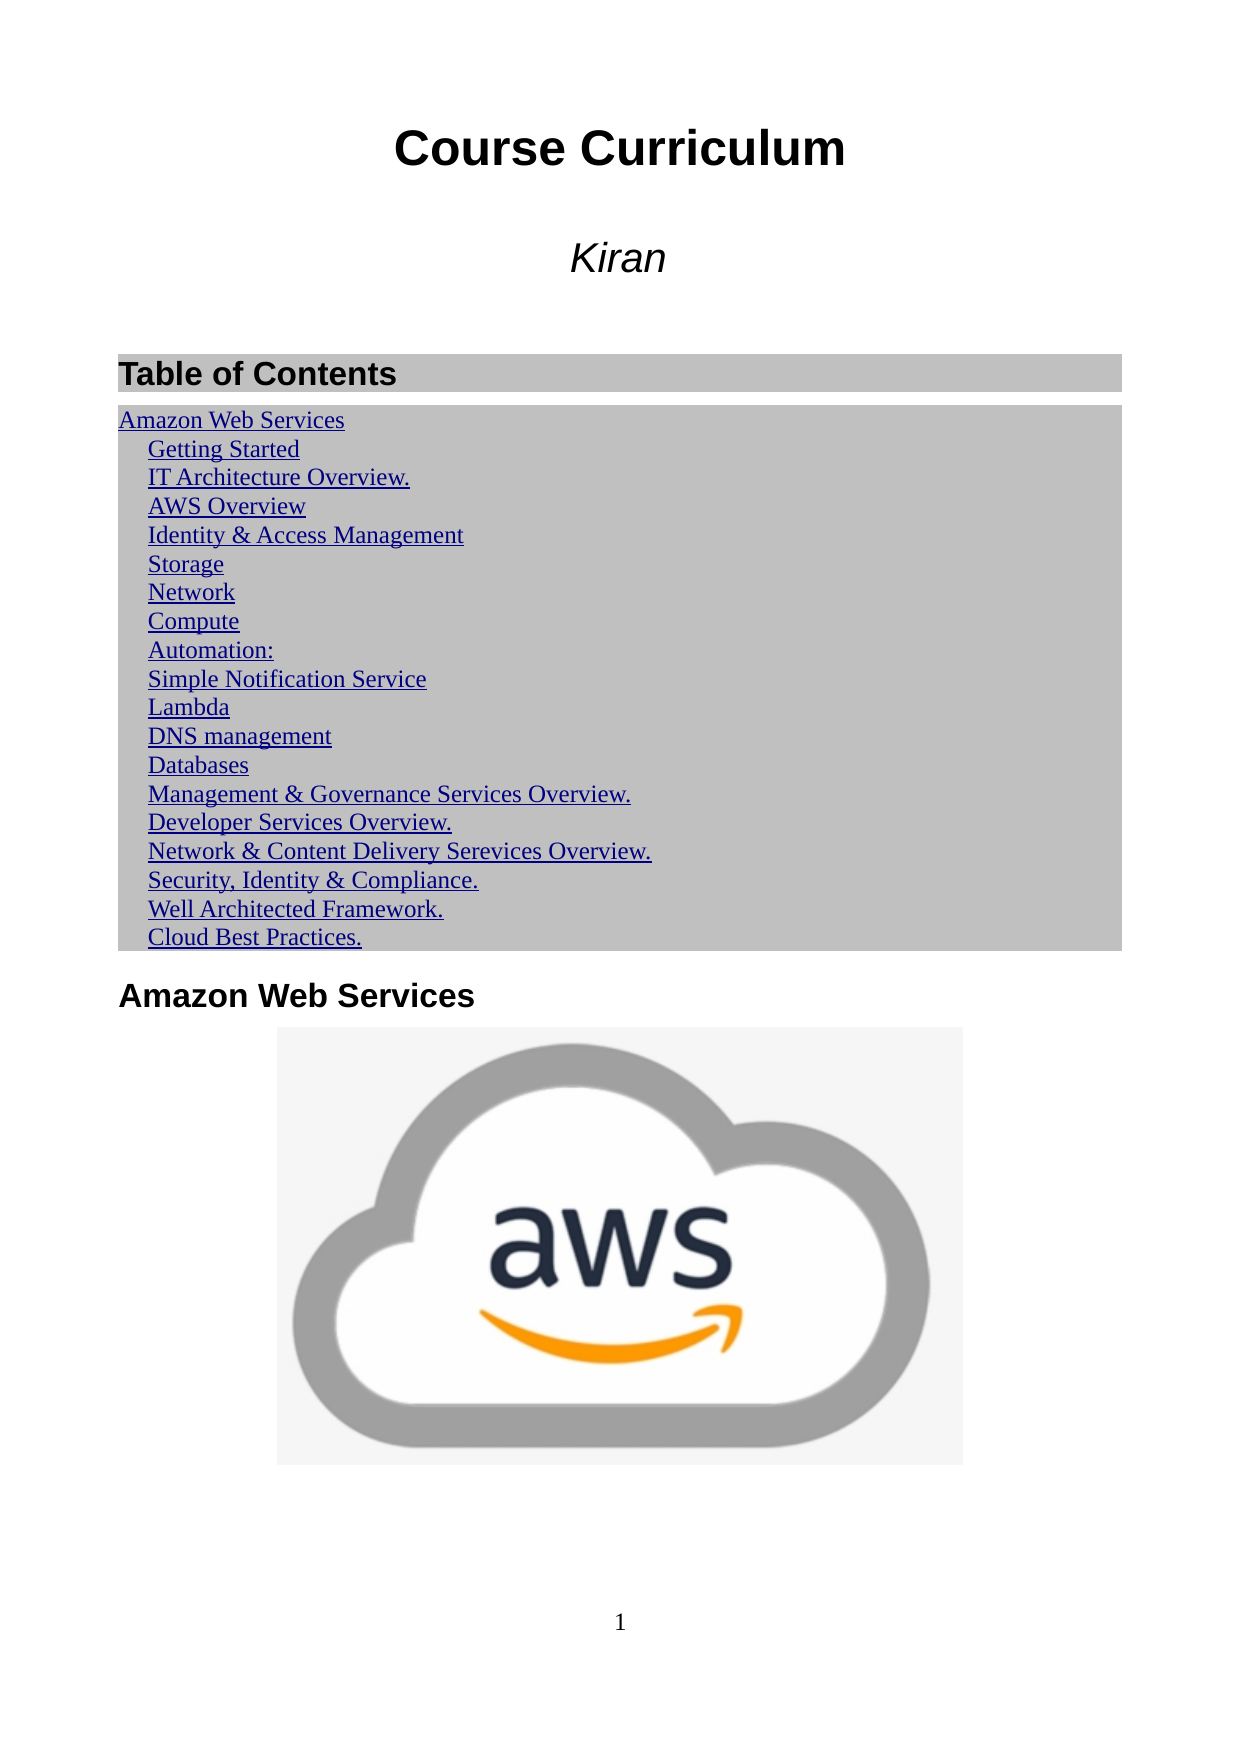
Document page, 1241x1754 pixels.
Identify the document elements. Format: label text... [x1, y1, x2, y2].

text Identity & Access Management [148, 520, 1122, 549]
text Network & Content Delivery Serevices Overview. [148, 836, 1122, 865]
text Storage [148, 549, 1122, 577]
text AWS Overview [148, 491, 1122, 520]
text Compute [148, 606, 1122, 635]
text Management & Governance Services Overview. [148, 779, 1122, 807]
text Lambda [148, 692, 1122, 721]
subtitle Kiran [118, 233, 1122, 281]
text Amazon Web Services [118, 405, 1122, 434]
text IT Architecture Overview. [148, 462, 1122, 491]
text Cloud Best Practices. [148, 922, 1122, 951]
picture [277, 1027, 964, 1465]
text Simple Notification Service [148, 664, 1122, 692]
text Getting Started [148, 434, 1122, 462]
text Automation: [148, 635, 1122, 664]
text DNS management [148, 721, 1122, 750]
text Databases [148, 750, 1122, 779]
text Well Architected Framework. [148, 894, 1122, 922]
subtitle Table of Contents [118, 354, 1122, 392]
text Security, Identity & Compliance. [148, 865, 1122, 894]
subtitle Amazon Web Services [118, 976, 1122, 1015]
text Network [148, 577, 1122, 606]
title Course Curriculum [118, 118, 1122, 176]
text Developer Services Overview. [148, 807, 1122, 836]
